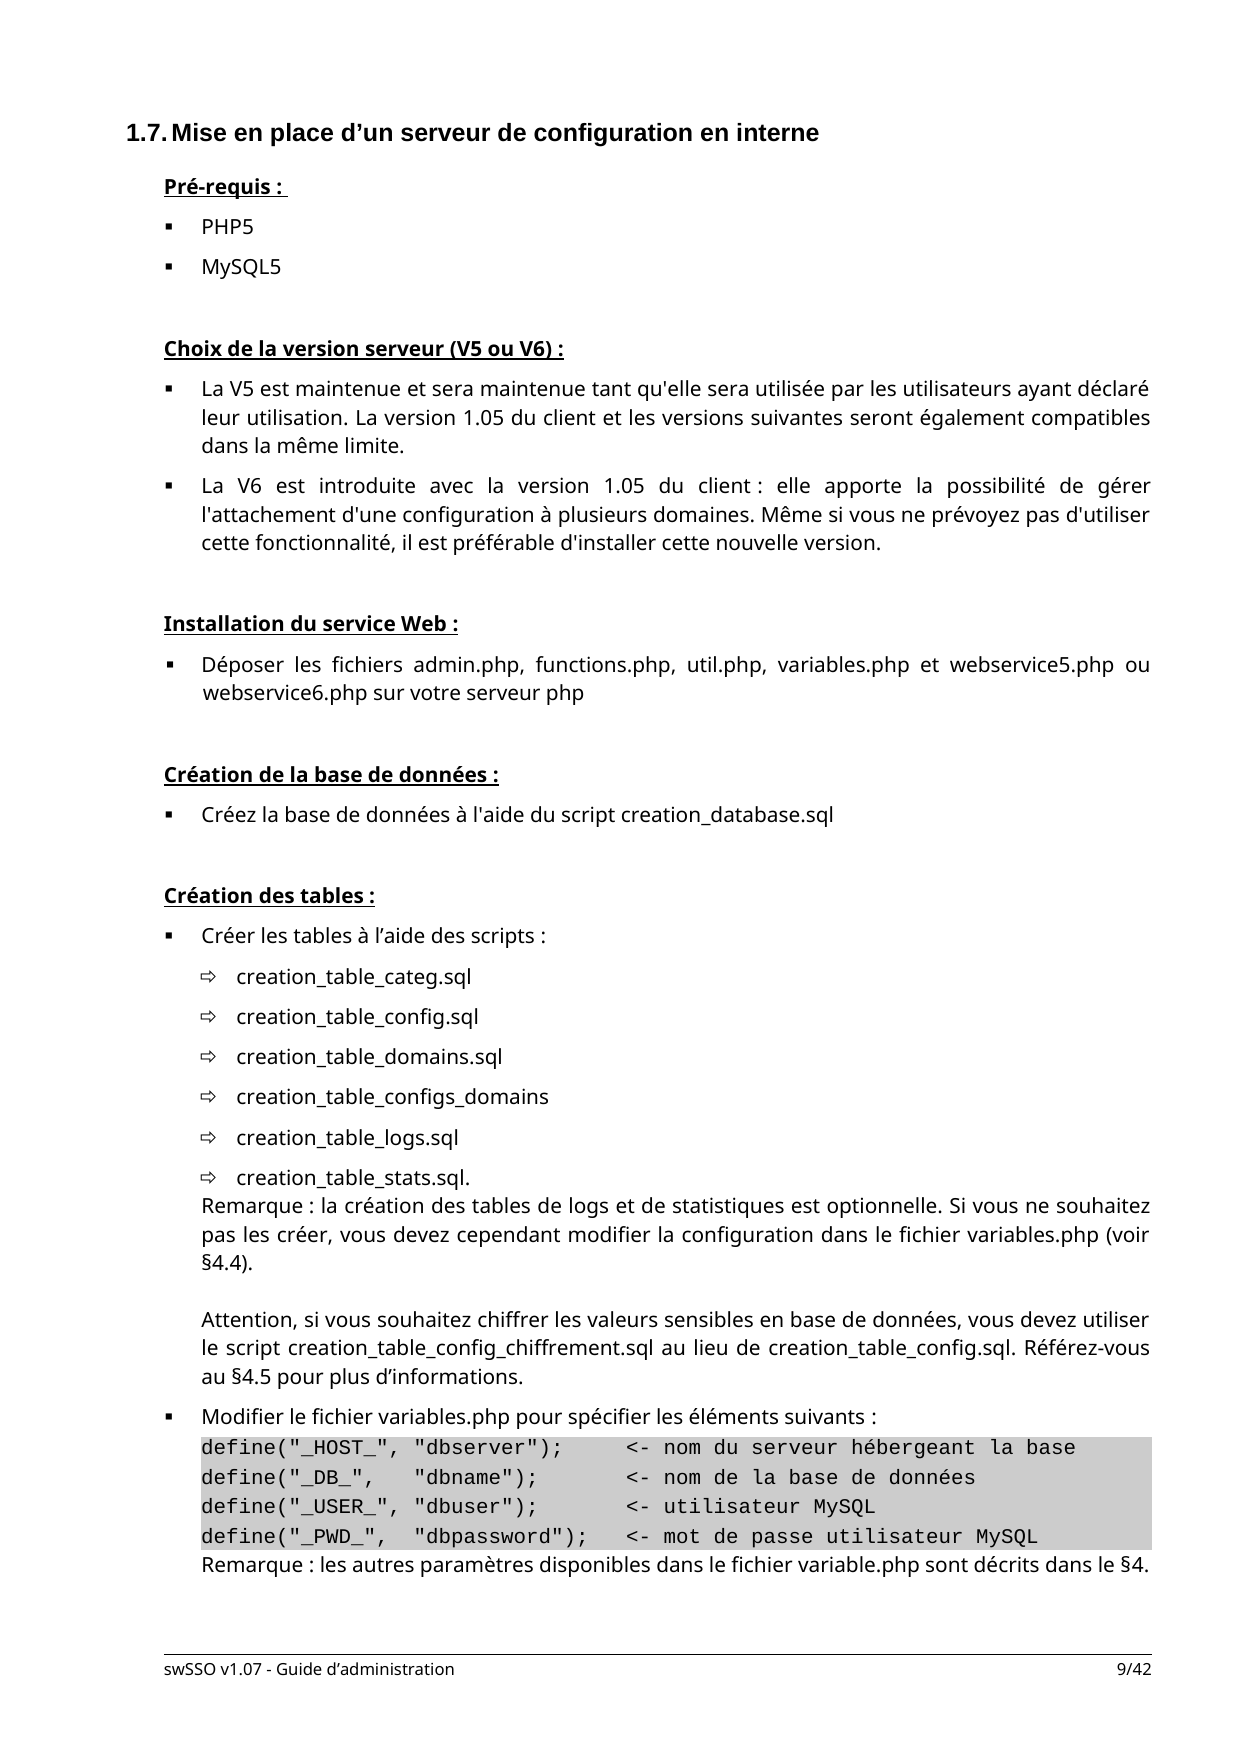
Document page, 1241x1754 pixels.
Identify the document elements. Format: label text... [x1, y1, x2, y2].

list PHP5 [164, 212, 1152, 241]
text define("_PWD_", "dbpassword"); <- mot de passe utilisateur MySQL [201, 1526, 1152, 1550]
text Attention, si vous souhaitez chiffrer les valeurs sensibles en base de données, vous devez utiliser le script creation_table_config_chiffrement.sql au lieu de creation_table_config.sql. Référez-vous au §4.5 pour plus d’informations. [201, 1305, 1152, 1390]
list creation_table_config.sql [199, 1002, 1152, 1030]
list creation_table_categ.sql [199, 962, 1152, 990]
list Déposer les fichiers admin.php, functions.php, util.php, variables.php et webservice5.php ou webservice6.php sur votre serveur php [165, 650, 1152, 707]
list MySQL5 [164, 252, 1152, 281]
list creation_table_stats.sql. [199, 1163, 1152, 1191]
list La V5 est maintenue et sera maintenue tant qu'elle sera utilisée par les utilisateurs ayant déclaré leur utilisation. La version 1.05 du client et les versions suivantes seront également compatibles dans la même limite. [164, 374, 1152, 460]
list La V6 est introduite avec la version 1.05 du client : elle apporte la possibilité de gérer l'attachement d'une configuration à plusieurs domaines. Même si vous ne prévoyez pas d'utiliser cette fonctionnalité, il est préférable d'installer cette nouvelle version. [164, 471, 1152, 557]
text Création des tables : [164, 881, 1152, 910]
text Création de la base de données : [164, 760, 1152, 788]
text define("_HOST_", "dbserver"); <- nom du serveur hébergeant la base [201, 1437, 1152, 1460]
text Choix de la version serveur (V5 ou V6) : [164, 334, 1152, 363]
text Installation du service Web : [164, 609, 1152, 638]
text define("_DB_", "dbname"); <- nom de la base de données [201, 1467, 1152, 1490]
text Pré-requis : [164, 172, 1152, 200]
text Remarque : la création des tables de logs et de statistiques est optionnelle. Si vous ne souhaitez pas les créer, vous devez cependant modifier la configuration dans le fichier variables.php (voir §4.4). [201, 1191, 1152, 1277]
list Créez la base de données à l'aide du script creation_database.sql [164, 800, 1152, 829]
list creation_table_configs_domains [199, 1082, 1152, 1111]
list Créer les tables à l’aide des scripts : [164, 922, 1152, 950]
list creation_table_logs.sql [199, 1123, 1152, 1151]
list Modifier le fichier variables.php pour spécifier les éléments suivants : [164, 1402, 1152, 1431]
subtitle Mise en place d’un serveur de configuration en interne [126, 118, 1152, 147]
list creation_table_domains.sql [199, 1042, 1152, 1071]
text define("_USER_", "dbuser"); <- utilisateur MySQL [201, 1497, 1152, 1520]
text Remarque : les autres paramètres disponibles dans le fichier variable.php sont décrits dans le §4. [201, 1550, 1152, 1578]
